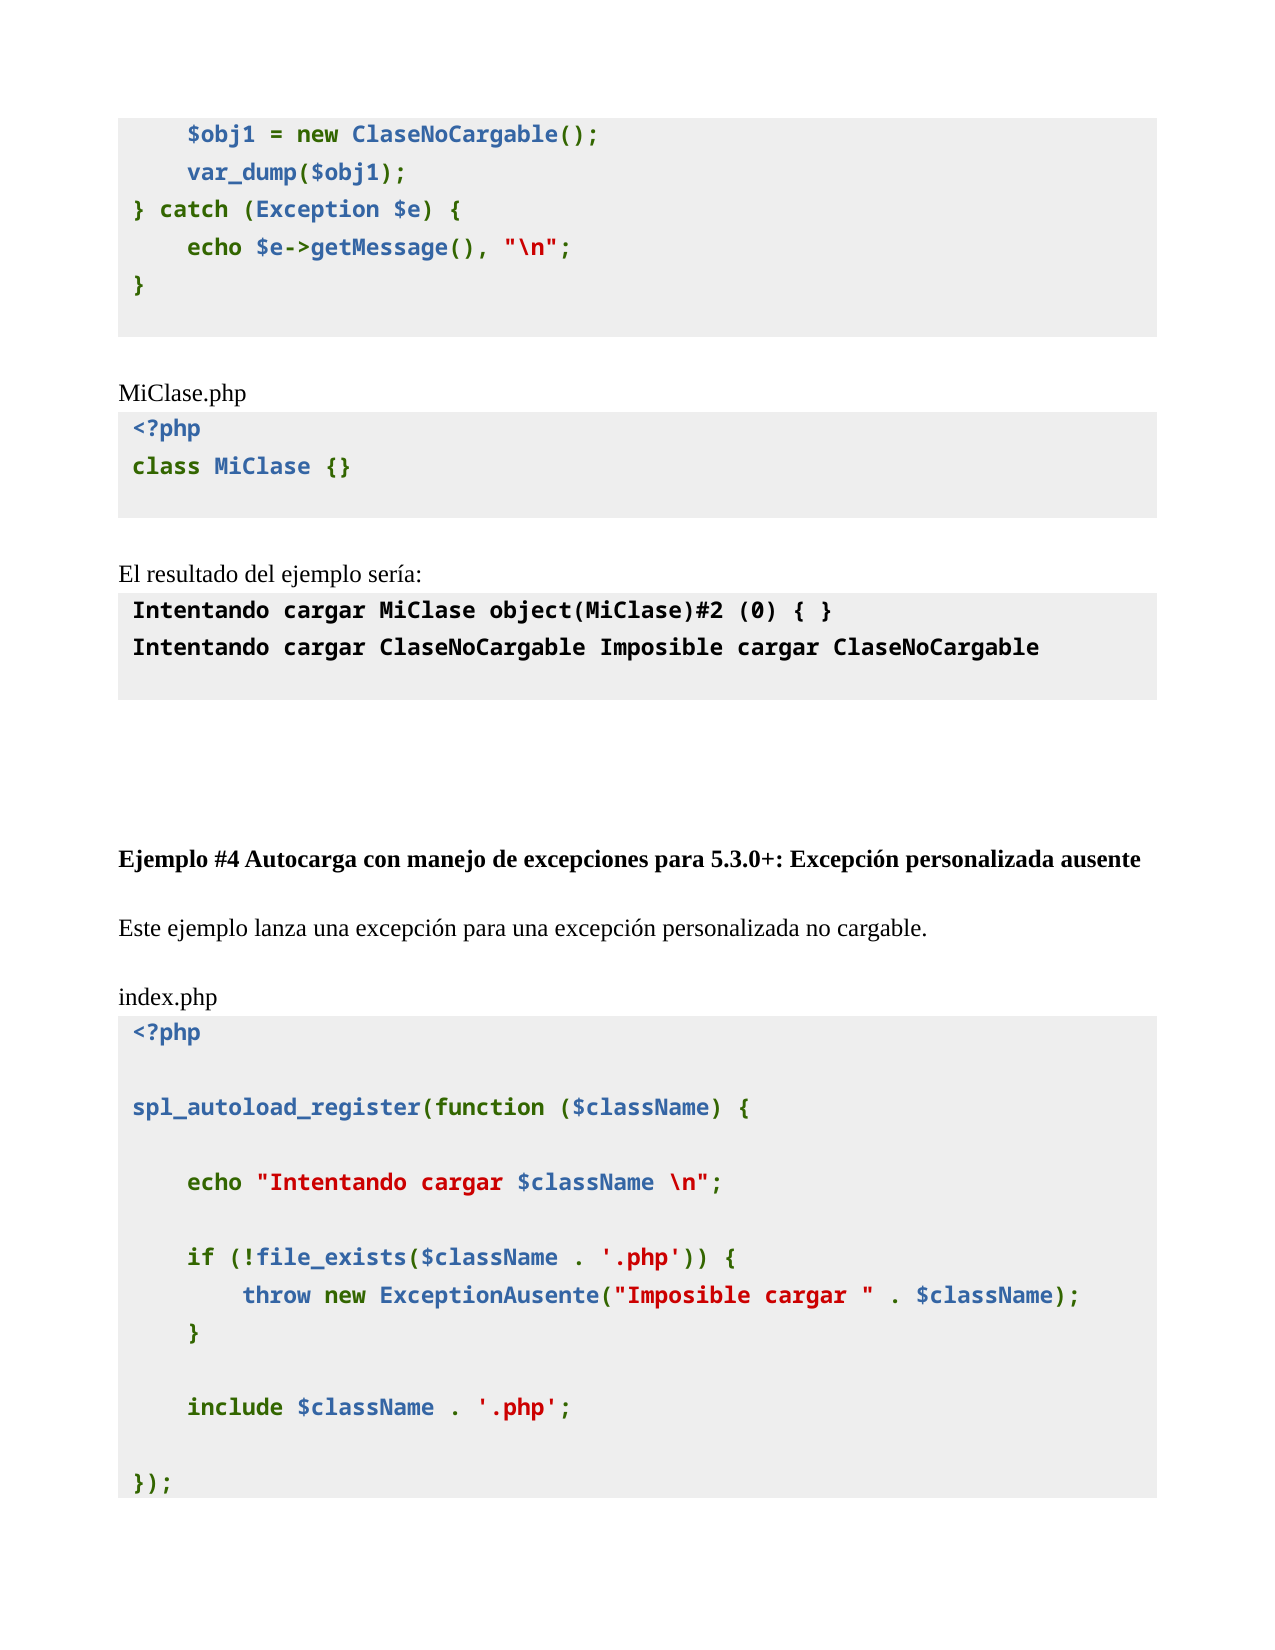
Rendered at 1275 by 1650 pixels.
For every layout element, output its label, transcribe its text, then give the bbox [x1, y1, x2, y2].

text include $className . '.php'; [118, 1391, 1157, 1423]
text <?php [118, 1016, 1157, 1048]
text $obj1 = new ClaseNoCargable(); [118, 118, 1157, 149]
text Ejemplo #4 Autocarga con manejo de excepciones para 5.3.0+: Excepción personalizada ausente [118, 844, 1157, 873]
text echo "Intentando cargar $className \n"; [118, 1166, 1157, 1198]
text var_dump($obj1); [118, 156, 1157, 187]
text index.php [118, 982, 1157, 1011]
text MiClase.php [118, 378, 1157, 406]
text Este ejemplo lanza una excepción para una excepción personalizada no cargable. [118, 913, 1157, 942]
text throw new ExceptionAusente("Imposible cargar " . $className); [118, 1279, 1157, 1310]
text } catch (Exception $e) { [118, 193, 1157, 224]
text if (!file_exists($className . '.php')) { [118, 1241, 1157, 1273]
text } [118, 1316, 1157, 1348]
text } [118, 268, 1157, 299]
text }); [118, 1466, 1157, 1498]
text spl_autoload_register(function ($className) { [118, 1091, 1157, 1123]
text Intentando cargar MiClase object(MiClase)#2 (0) { } [118, 593, 1157, 625]
text <?php [118, 412, 1157, 443]
text class MiClase {} [118, 449, 1157, 481]
text El resultado del ejemplo sería: [118, 559, 1157, 588]
text Intentando cargar ClaseNoCargable Imposible cargar ClaseNoCargable [118, 631, 1157, 662]
text echo $e->getMessage(), "\n"; [118, 231, 1157, 262]
